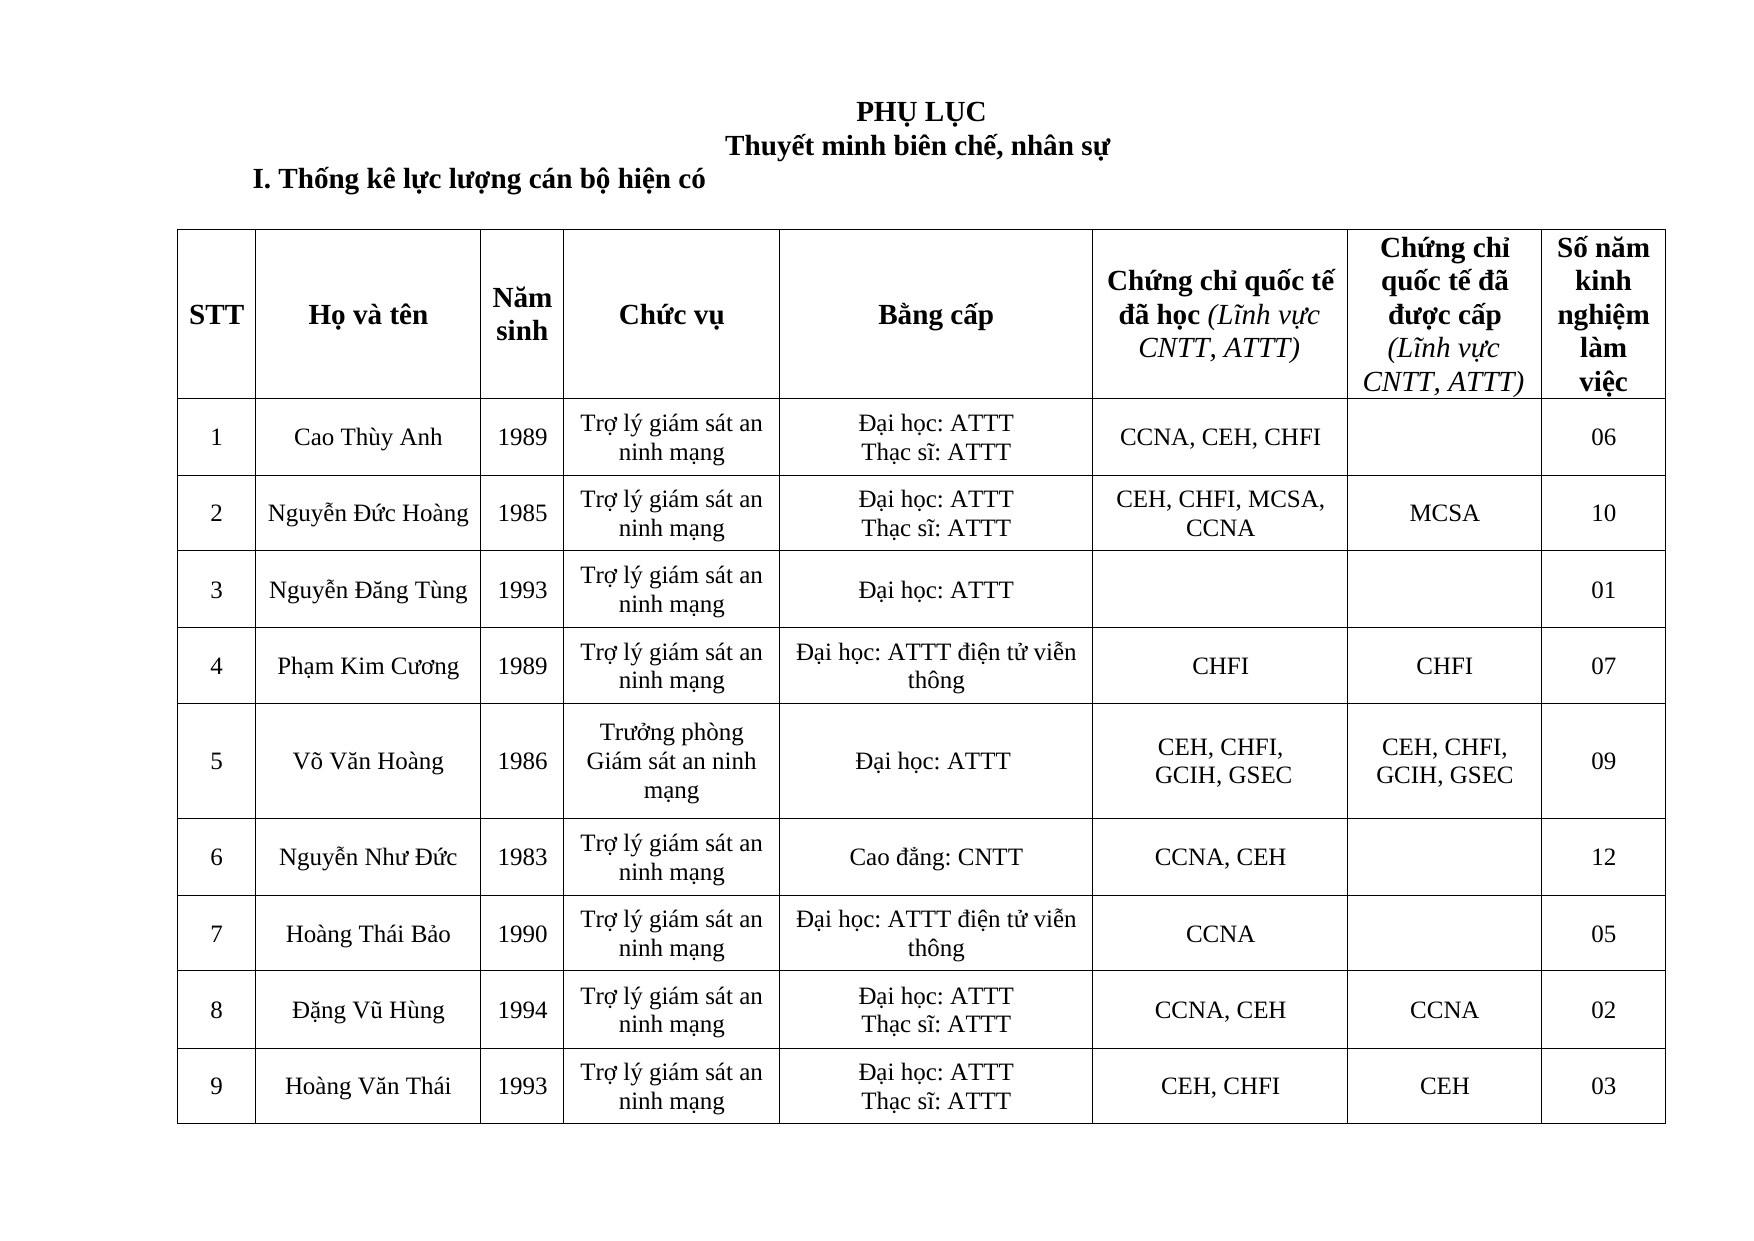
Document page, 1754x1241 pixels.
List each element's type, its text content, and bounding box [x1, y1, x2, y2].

table_cell Trợ lý giám sát an ninh mạng [564, 1049, 779, 1123]
table_cell 1986 [481, 704, 563, 818]
table_cell 1983 [481, 819, 563, 895]
table_header Chứng chỉ quốc tế đã được cấp (Lĩnh vực CNTT, ATTT) [1348, 230, 1541, 397]
table_cell CEH, CHFI [1093, 1049, 1347, 1123]
table_cell Trợ lý giám sát an ninh mạng [564, 971, 779, 1048]
table_cell CCNA, CEH [1093, 819, 1347, 895]
table_cell CCNA [1093, 896, 1347, 970]
table_cell Đặng Vũ Hùng [256, 971, 480, 1048]
table_cell CCNA, CEH, CHFI [1093, 399, 1347, 475]
table_cell Cao đẳng: CNTT [780, 819, 1092, 895]
table_cell Nguyễn Như Đức [256, 819, 480, 895]
table_cell 07 [1542, 628, 1665, 703]
table_cell [1348, 819, 1541, 895]
table_cell 1993 [481, 551, 563, 627]
table_cell Đại học: ATTT Thạc sĩ: ATTT [780, 1049, 1092, 1123]
table_cell 03 [1542, 1049, 1665, 1123]
table_cell [1348, 399, 1541, 475]
table_cell Trợ lý giám sát an ninh mạng [564, 476, 779, 550]
table_header Chứng chỉ quốc tế đã học (Lĩnh vực CNTT, ATTT) [1093, 230, 1347, 397]
table_cell 6 [178, 819, 255, 895]
table_cell CCNA [1348, 971, 1541, 1048]
table_cell CHFI [1093, 628, 1347, 703]
table_cell [1093, 551, 1347, 627]
table_cell 1994 [481, 971, 563, 1048]
table_cell 02 [1542, 971, 1665, 1048]
table_cell 1990 [481, 896, 563, 970]
text I. Thống kê lực lượng cán bộ hiện có [177, 162, 1665, 195]
table_cell 06 [1542, 399, 1665, 475]
table_cell Hoàng Văn Thái [256, 1049, 480, 1123]
table_cell Trợ lý giám sát an ninh mạng [564, 399, 779, 475]
table_cell 05 [1542, 896, 1665, 970]
table_cell 2 [178, 476, 255, 550]
table_cell Nguyễn Đức Hoàng [256, 476, 480, 550]
table_cell 1 [178, 399, 255, 475]
table_cell Trợ lý giám sát an ninh mạng [564, 819, 779, 895]
table_cell Đại học: ATTT điện tử viễn thông [780, 896, 1092, 970]
table_cell 12 [1542, 819, 1665, 895]
table_cell 5 [178, 704, 255, 818]
table_cell Trợ lý giám sát an ninh mạng [564, 896, 779, 970]
table_cell 1989 [481, 399, 563, 475]
table_header Bằng cấp [780, 230, 1092, 397]
table_cell 01 [1542, 551, 1665, 627]
table_cell CEH, CHFI, GCIH, GSEC [1348, 704, 1541, 818]
table_cell Đại học: ATTT điện tử viễn thông [780, 628, 1092, 703]
table_cell CEH, CHFI, MCSA, CCNA [1093, 476, 1347, 550]
table_cell Nguyễn Đăng Tùng [256, 551, 480, 627]
table_cell Cao Thùy Anh [256, 399, 480, 475]
table_cell Hoàng Thái Bảo [256, 896, 480, 970]
text Thuyết minh biên chế, nhân sự [177, 128, 1665, 162]
table_cell 1985 [481, 476, 563, 550]
table_cell 8 [178, 971, 255, 1048]
table_cell Phạm Kim Cương [256, 628, 480, 703]
table_header STT [178, 230, 255, 397]
table_cell Đại học: ATTT [780, 704, 1092, 818]
table_cell 3 [178, 551, 255, 627]
table_header Chức vụ [564, 230, 779, 397]
table_cell CHFI [1348, 628, 1541, 703]
table_cell [1348, 551, 1541, 627]
table_cell Đại học: ATTT Thạc sĩ: ATTT [780, 399, 1092, 475]
table_cell Trợ lý giám sát an ninh mạng [564, 628, 779, 703]
table_cell Đại học: ATTT [780, 551, 1092, 627]
table_cell 4 [178, 628, 255, 703]
table_header Họ và tên [256, 230, 480, 397]
table_cell Võ Văn Hoàng [256, 704, 480, 818]
table_cell CEH, CHFI, GCIH, GSEC [1093, 704, 1347, 818]
table_cell Đại học: ATTT Thạc sĩ: ATTT [780, 476, 1092, 550]
table_cell CEH [1348, 1049, 1541, 1123]
table_cell [1348, 896, 1541, 970]
table_cell MCSA [1348, 476, 1541, 550]
table_cell 7 [178, 896, 255, 970]
table_header Năm sinh [481, 230, 563, 397]
text PHỤ LỤC [177, 94, 1665, 128]
table_cell 9 [178, 1049, 255, 1123]
table_cell Đại học: ATTT Thạc sĩ: ATTT [780, 971, 1092, 1048]
table_header Số năm kinh nghiệm làm việc [1542, 230, 1665, 397]
table_cell Trợ lý giám sát an ninh mạng [564, 551, 779, 627]
table_cell 09 [1542, 704, 1665, 818]
table_cell CCNA, CEH [1093, 971, 1347, 1048]
table_cell 10 [1542, 476, 1665, 550]
table_cell 1989 [481, 628, 563, 703]
table_cell Trưởng phòng Giám sát an ninh mạng [564, 704, 779, 818]
table_cell 1993 [481, 1049, 563, 1123]
